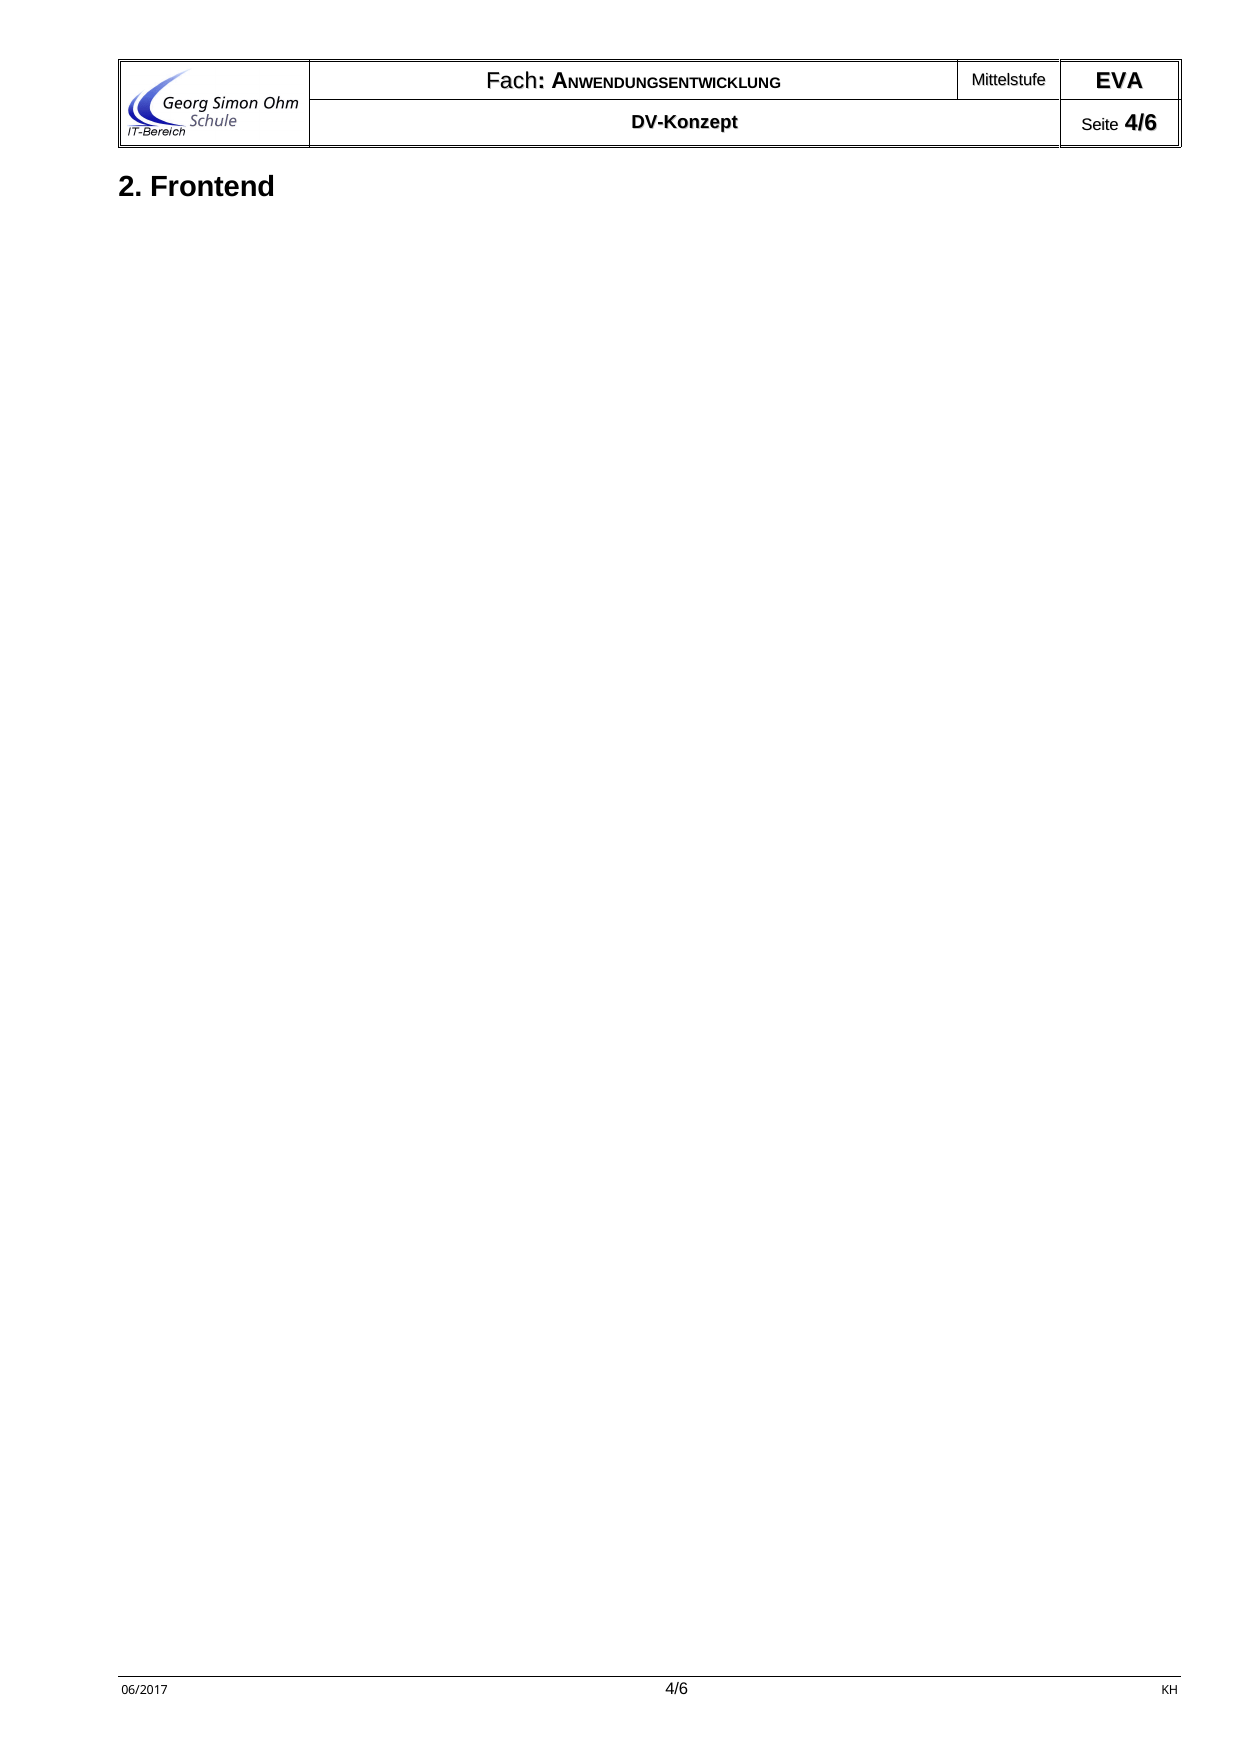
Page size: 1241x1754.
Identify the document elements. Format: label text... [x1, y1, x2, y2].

picture [126, 67, 304, 140]
subtitle Frontend [118, 170, 1181, 203]
